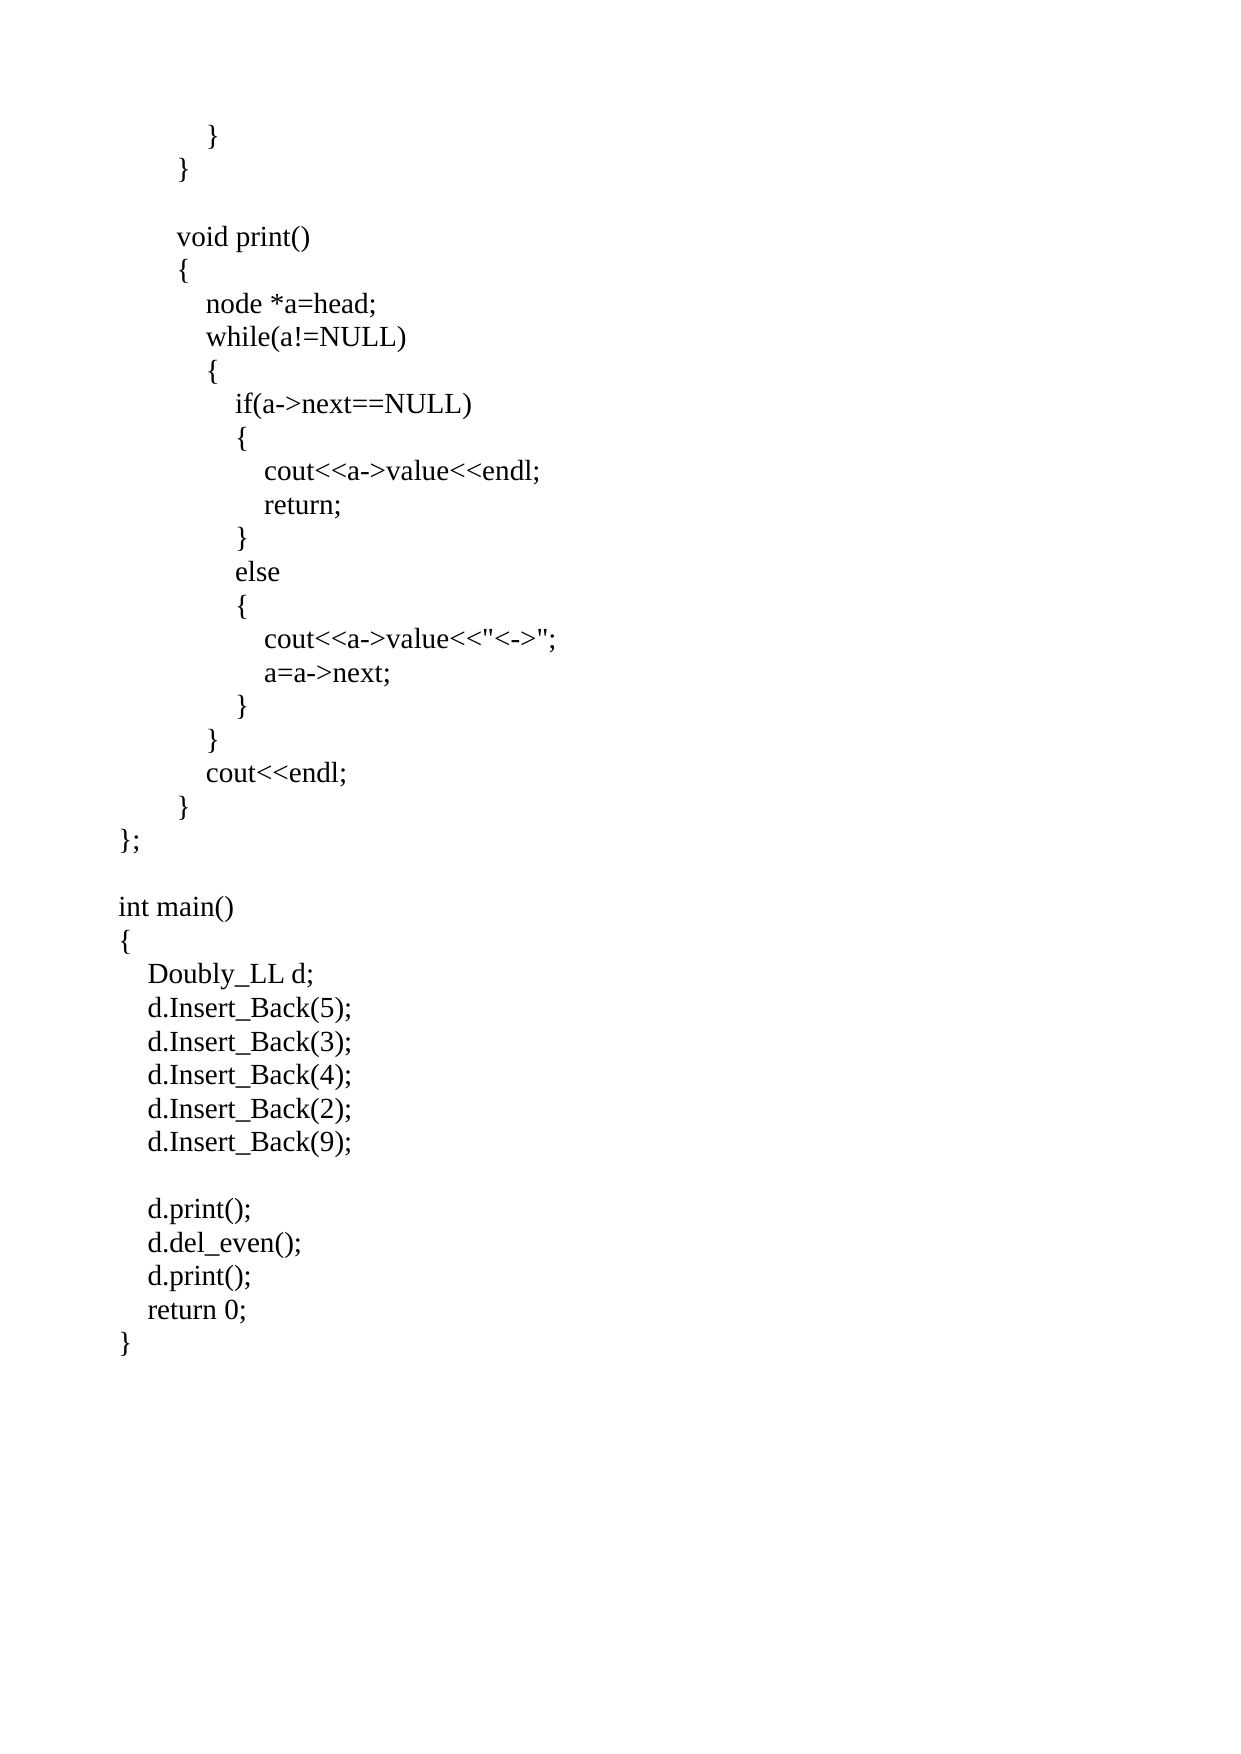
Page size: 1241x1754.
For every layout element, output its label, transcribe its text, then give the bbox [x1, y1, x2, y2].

text d.Insert_Back(5); [118, 990, 1122, 1024]
text d.print(); [118, 1191, 1122, 1225]
text while(a!=NULL) [118, 319, 1122, 353]
text { [118, 420, 1122, 453]
text return; [118, 487, 1122, 521]
text } [118, 521, 1122, 554]
text } [118, 722, 1122, 755]
text a=a->next; [118, 655, 1122, 688]
text Doubly_LL d; [118, 957, 1122, 990]
text } [118, 118, 1122, 152]
text void print() [118, 219, 1122, 252]
text { [118, 353, 1122, 386]
text } [118, 1326, 1122, 1359]
text else [118, 554, 1122, 588]
text d.Insert_Back(9); [118, 1124, 1122, 1158]
text if(a->next==NULL) [118, 386, 1122, 420]
text int main() [118, 889, 1122, 923]
text cout<<a->value<<endl; [118, 453, 1122, 487]
text { [118, 923, 1122, 957]
text { [118, 588, 1122, 621]
text d.Insert_Back(4); [118, 1057, 1122, 1091]
text d.Insert_Back(3); [118, 1024, 1122, 1057]
text d.print(); [118, 1258, 1122, 1292]
text { [118, 252, 1122, 286]
text cout<<endl; [118, 755, 1122, 789]
text }; [118, 822, 1122, 856]
text node *a=head; [118, 286, 1122, 319]
text d.del_even(); [118, 1225, 1122, 1258]
text d.Insert_Back(2); [118, 1091, 1122, 1124]
text return 0; [118, 1292, 1122, 1326]
text } [118, 152, 1122, 185]
text } [118, 688, 1122, 722]
text } [118, 789, 1122, 822]
text cout<<a->value<<"<->"; [118, 621, 1122, 655]
